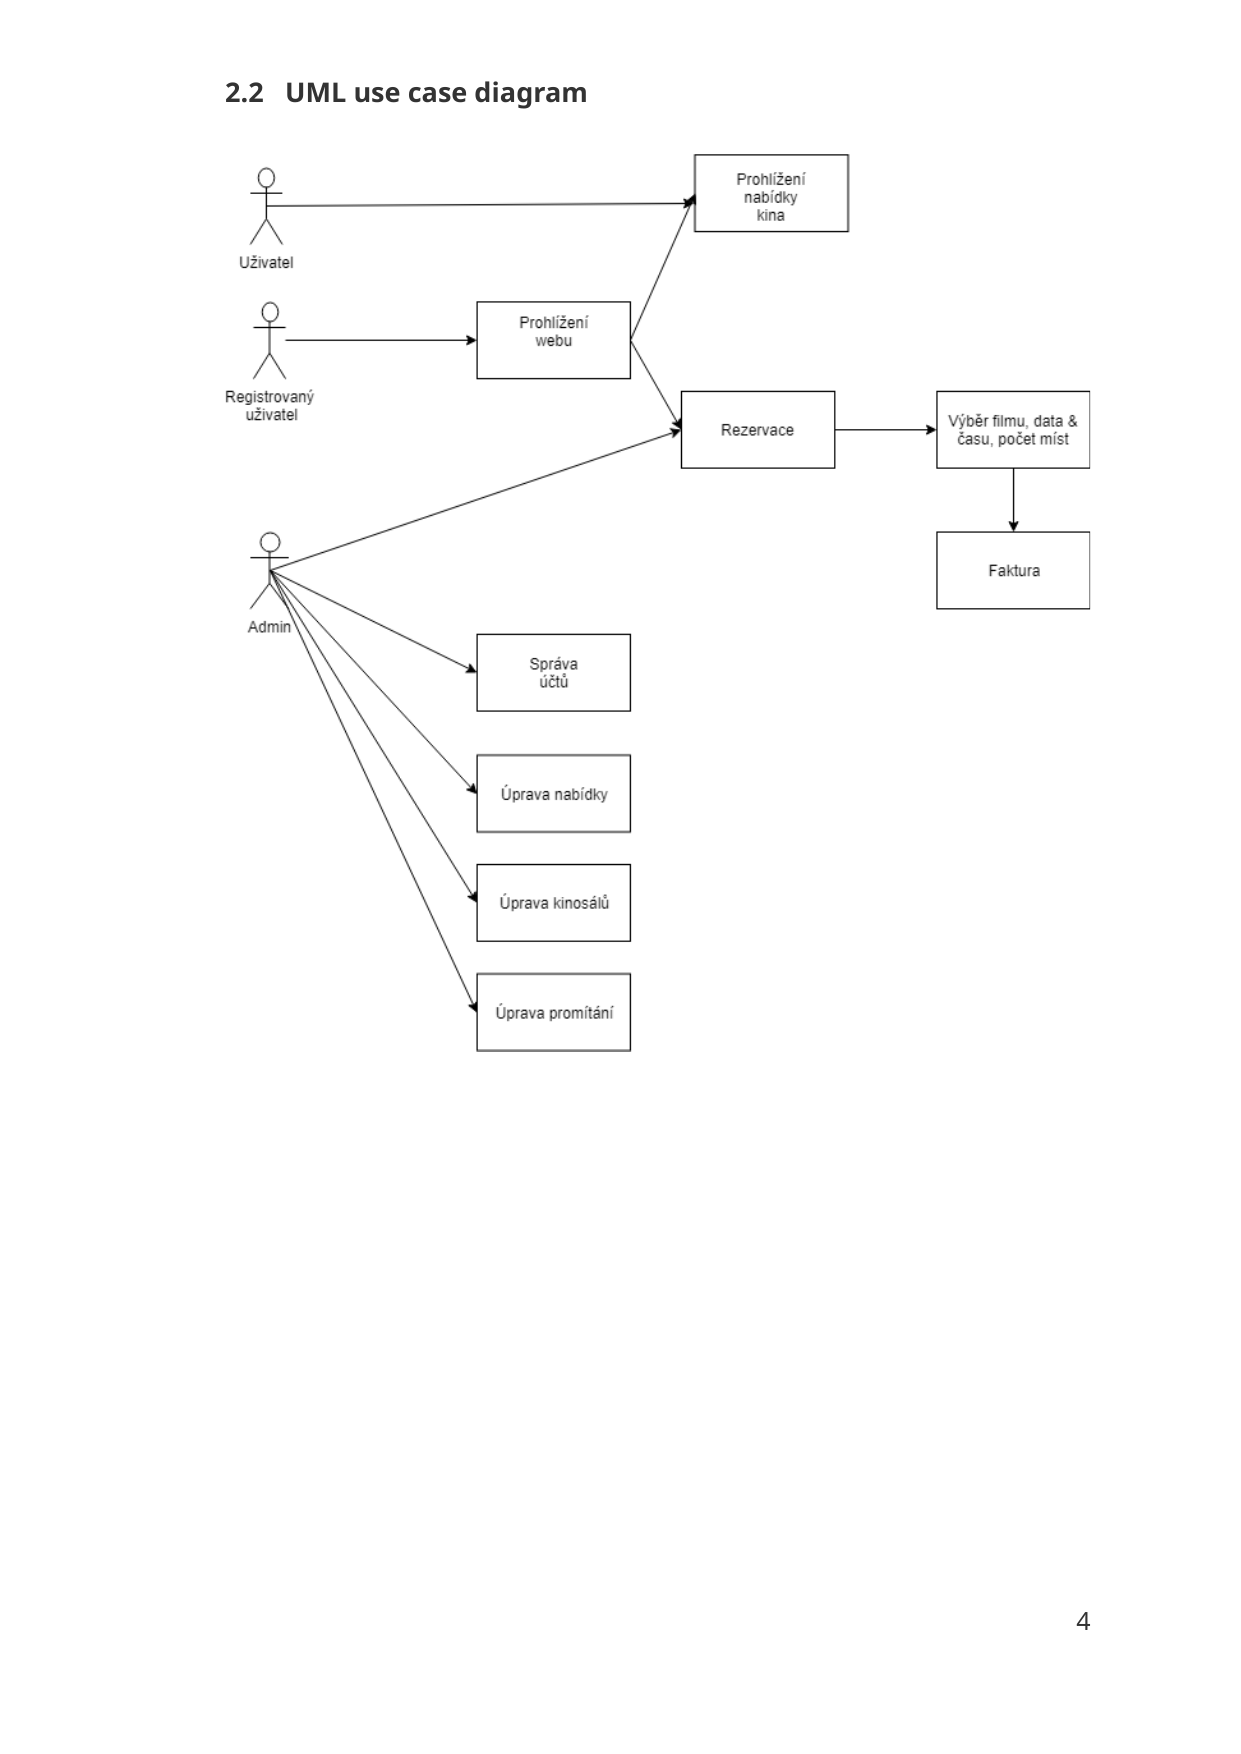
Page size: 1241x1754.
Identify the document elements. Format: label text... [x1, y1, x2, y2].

subtitle UML use case diagram [225, 74, 1090, 111]
